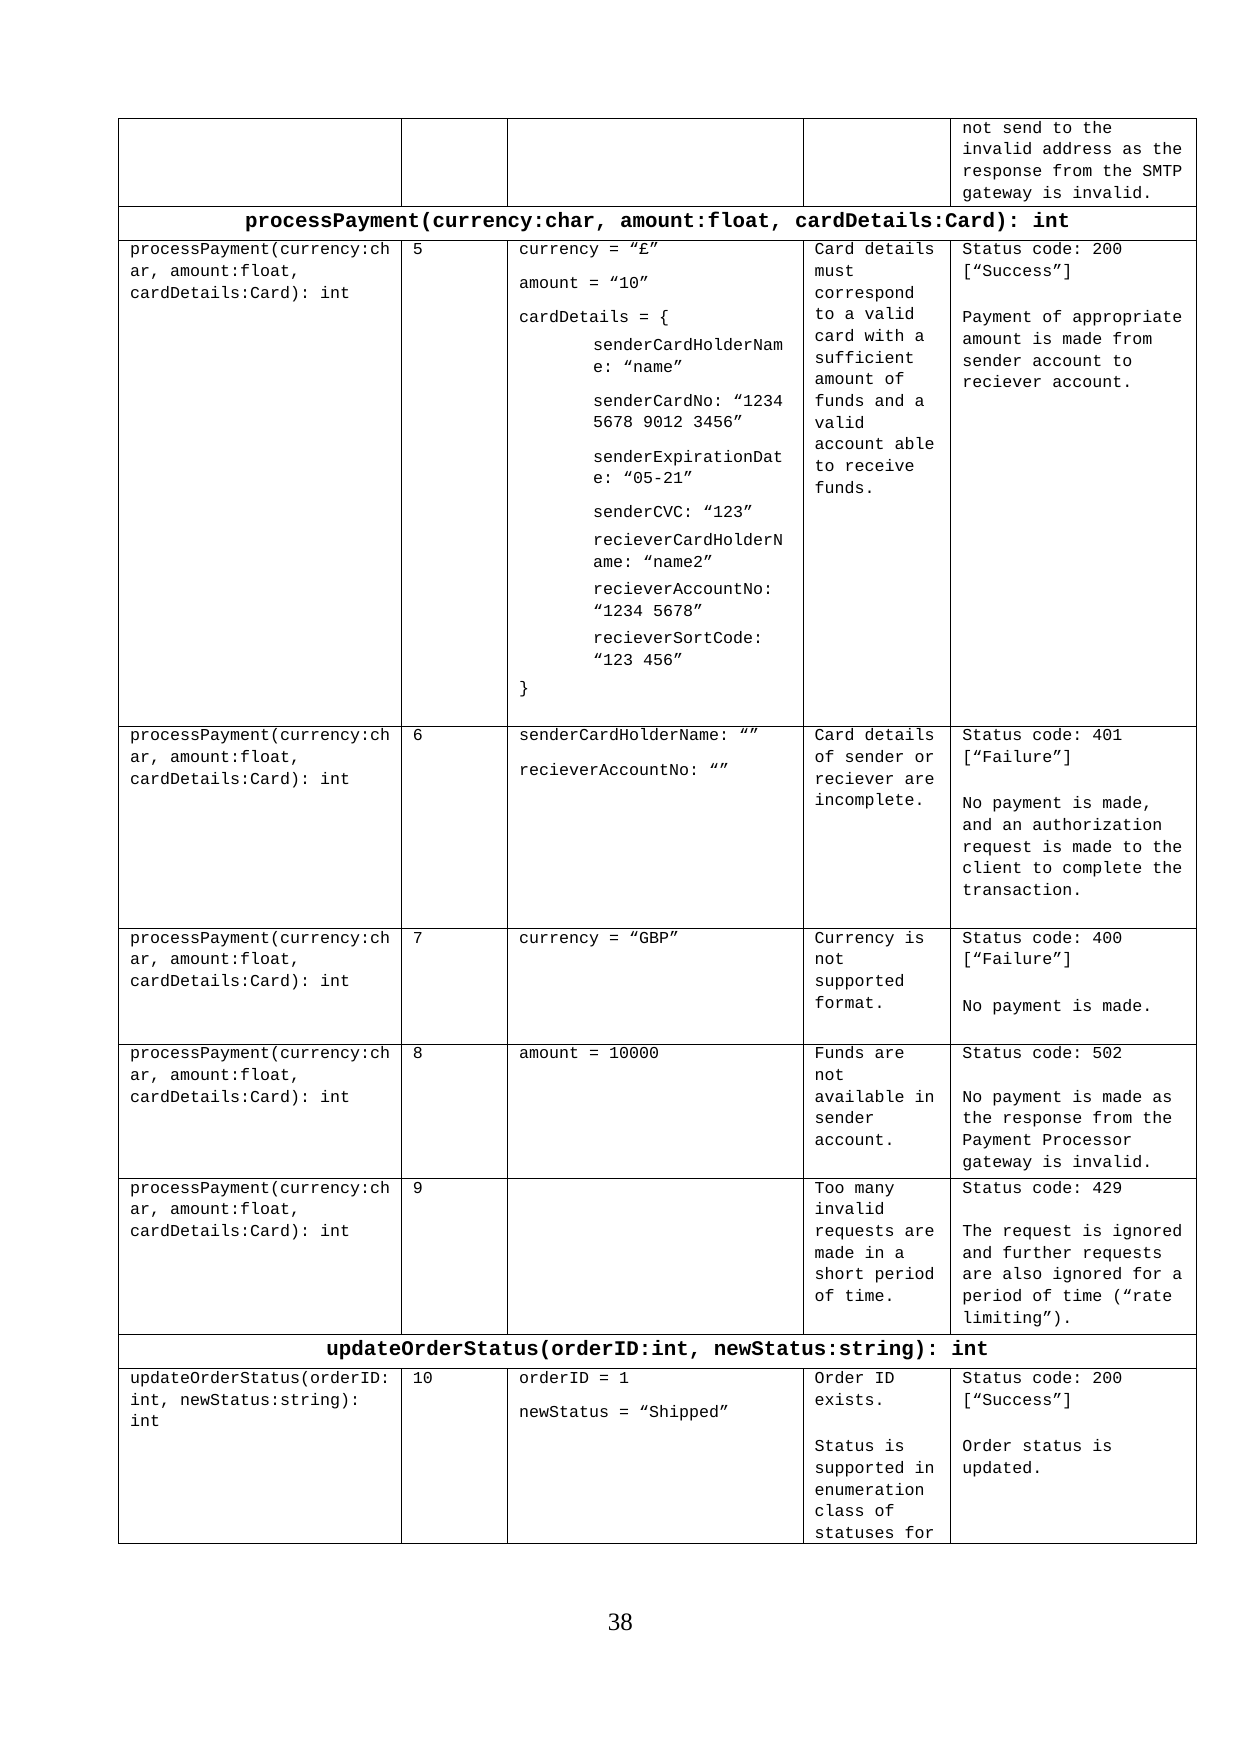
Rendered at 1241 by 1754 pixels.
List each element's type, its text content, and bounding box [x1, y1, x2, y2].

table_cell processPayment(currency:char, amount:float, cardDetails:Card): int [119, 1045, 401, 1178]
table_cell Status code: 429 The request is ignored and further requests are also ignored for a period of time (“rate limiting”). [951, 1179, 1196, 1334]
table_cell Currency is not supported format. [804, 929, 950, 1044]
table_cell processPayment(currency:char, amount:float, cardDetails:Card): int [119, 207, 1196, 240]
table_cell Status code: 200 [“Success”] Order status is updated. [951, 1369, 1196, 1543]
table_cell 10 [402, 1369, 507, 1543]
table_cell Order ID exists. Status is supported in enumeration class of statuses for [804, 1369, 950, 1543]
table_cell not send to the invalid address as the response from the SMTP gateway is invalid. [951, 119, 1196, 206]
table_cell updateOrderStatus(orderID:int, newStatus:string): int [119, 1369, 401, 1543]
table_cell [119, 119, 401, 206]
table_cell Funds are not available in sender account. [804, 1045, 950, 1178]
table_cell currency = “GBP” [508, 929, 803, 1044]
table_cell [402, 119, 507, 206]
table_cell processPayment(currency:char, amount:float, cardDetails:Card): int [119, 929, 401, 1044]
table_cell 9 [402, 1179, 507, 1334]
table_cell senderCardHolderName: “” recieverAccountNo: “” [508, 727, 803, 928]
table_cell 5 [402, 241, 507, 726]
table_cell 6 [402, 727, 507, 928]
table_cell [508, 119, 803, 206]
table_cell [508, 1179, 803, 1334]
table_cell Too many invalid requests are made in a short period of time. [804, 1179, 950, 1334]
table_cell orderID = 1 newStatus = “Shipped” [508, 1369, 803, 1543]
table_cell amount = 10000 [508, 1045, 803, 1178]
table_cell processPayment(currency:char, amount:float, cardDetails:Card): int [119, 1179, 401, 1334]
table_cell Status code: 200 [“Success”] Payment of appropriate amount is made from sender account to reciever account. [951, 241, 1196, 726]
table_cell currency = “£” amount = “10” cardDetails = { senderCardHolderName: “name” senderCardNo: “1234 5678 9012 3456” senderExpirationDate: “05-21” senderCVC: “123” recieverCardHolderName: “name2” recieverAccountNo: “1234 5678” recieverSortCode: “123 456” } [508, 241, 803, 726]
table_cell processPayment(currency:char, amount:float, cardDetails:Card): int [119, 241, 401, 726]
table_cell processPayment(currency:char, amount:float, cardDetails:Card): int [119, 727, 401, 928]
table_cell Status code: 401 [“Failure”] No payment is made, and an authorization request is made to the client to complete the transaction. [951, 727, 1196, 928]
table_cell Card details must correspond to a valid card with a sufficient amount of funds and a valid account able to receive funds. [804, 241, 950, 726]
table_cell 8 [402, 1045, 507, 1178]
table_cell Card details of sender or reciever are incomplete. [804, 727, 950, 928]
table_cell updateOrderStatus(orderID:int, newStatus:string): int [119, 1335, 1196, 1368]
table_cell 7 [402, 929, 507, 1044]
table_cell Status code: 400 [“Failure”] No payment is made. [951, 929, 1196, 1044]
table_cell Status code: 502 No payment is made as the response from the Payment Processor gateway is invalid. [951, 1045, 1196, 1178]
table_cell [804, 119, 950, 206]
